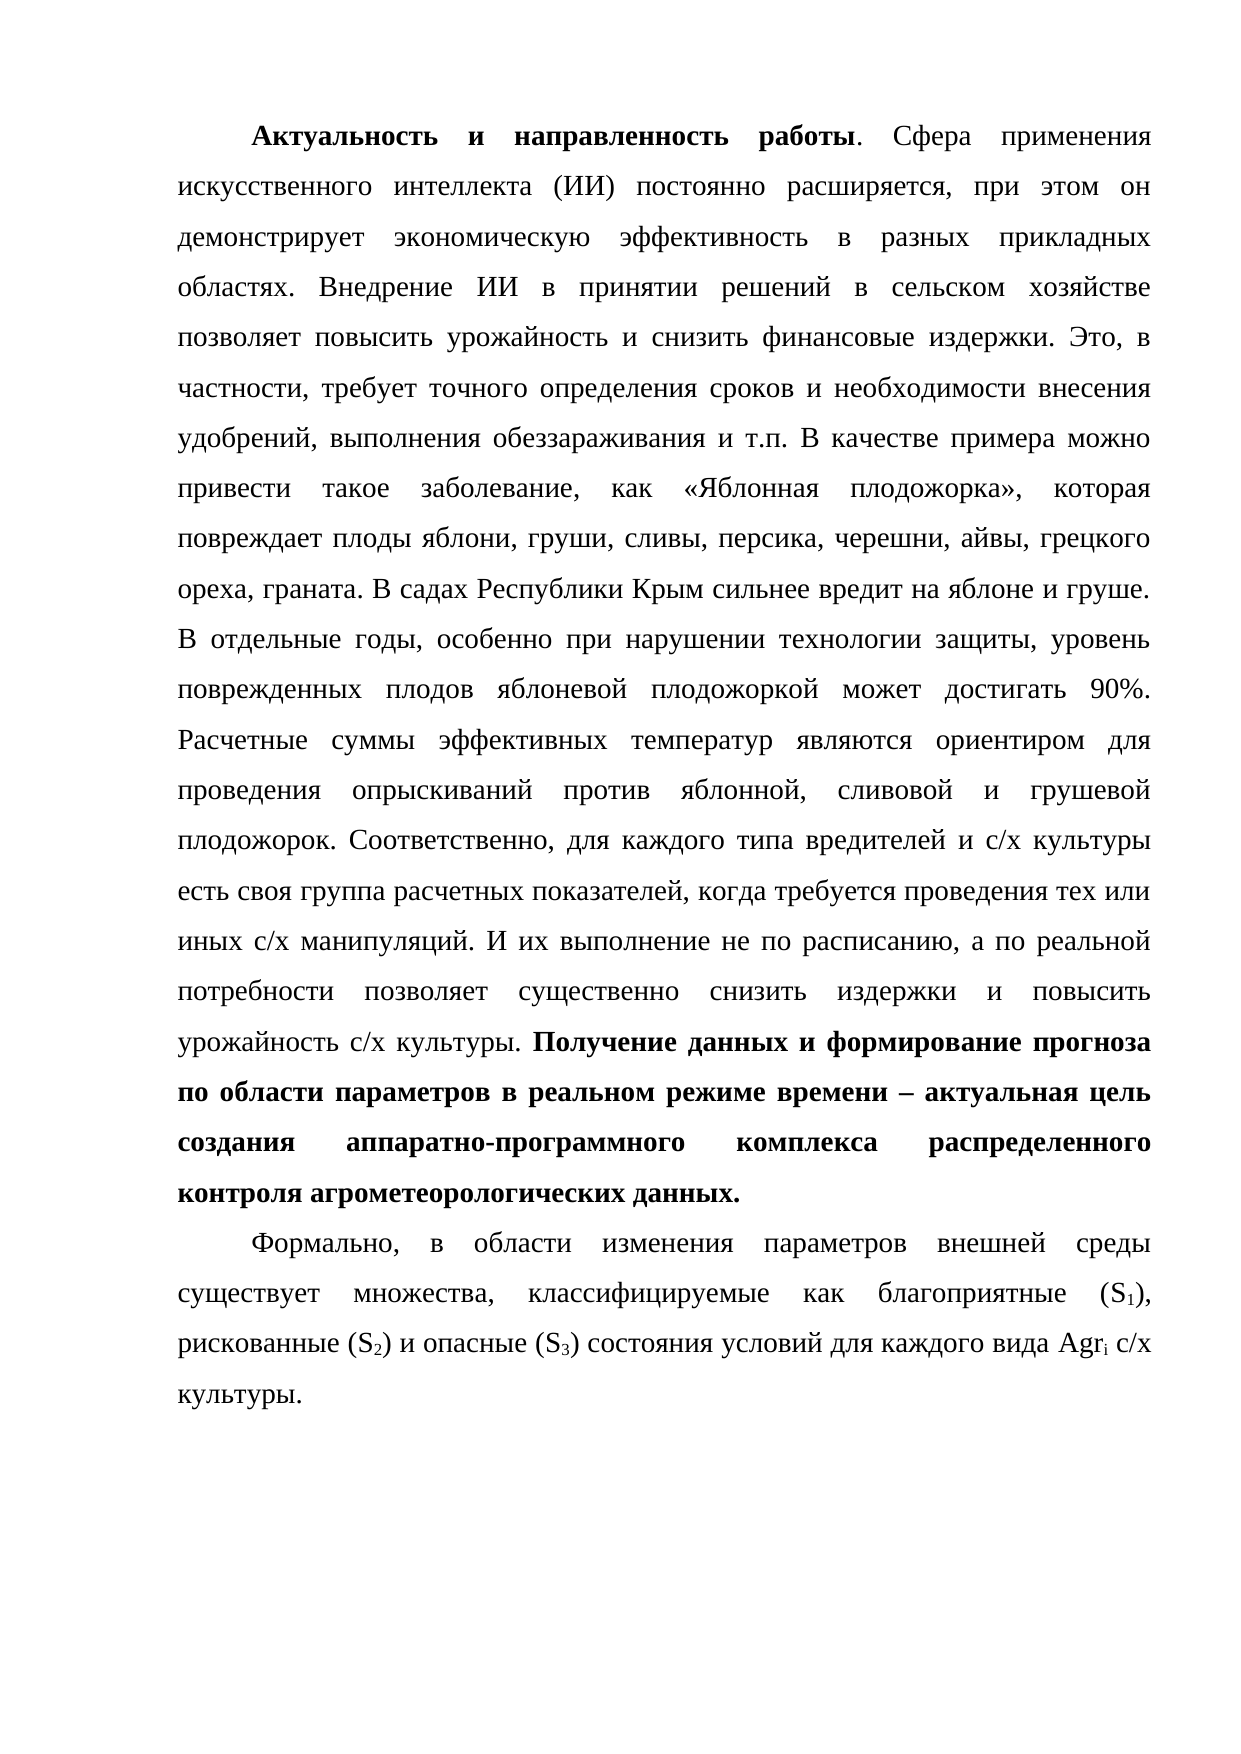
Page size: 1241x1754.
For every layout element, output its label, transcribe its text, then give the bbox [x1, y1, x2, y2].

text Актуальность и направленность работы. Сфера применения искусственного интеллекта (ИИ) постоянно расширяется, при этом он демонстрирует экономическую эффективность в разных прикладных областях. Внедрение ИИ в принятии решений в сельском хозяйстве позволяет повысить урожайность и снизить финансовые издержки. Это, в частности, требует точного определения сроков и необходимости внесения удобрений, выполнения обеззараживания и т.п. В качестве примера можно привести такое заболевание, как «Яблонная плодожорка», которая повреждает плоды яблони, груши, сливы, персика, черешни, айвы, грецкого ореха, граната. В садах Республики Крым сильнее вредит на яблоне и груше. В отдельные годы, особенно при нарушении технологии защиты, уровень поврежденных плодов яблоневой плодожоркой может достигать 90%. Расчетные суммы эффективных температур являются ориентиром для проведения опрыскиваний против яблонной, сливовой и грушевой плодожорок. Соответственно, для каждого типа вредителей и с/х культуры есть своя группа расчетных показателей, когда требуется проведения тех или иных с/х манипуляций. И их выполнение не по расписанию, а по реальной потребности позволяет существенно снизить издержки и повысить урожайность с/х культуры. Получение данных и формирование прогноза по области параметров в реальном режиме времени – актуальная цель создания аппаратно-программного комплекса распределенного контроля агрометеорологических данных. [177, 118, 1152, 1208]
text Формально, в области изменения параметров внешней среды существует множества, классифицируемые как благоприятные (S1), рискованные (S2) и опасные (S3) состояния условий для каждого вида Agri с/х культуры. [177, 1225, 1152, 1409]
